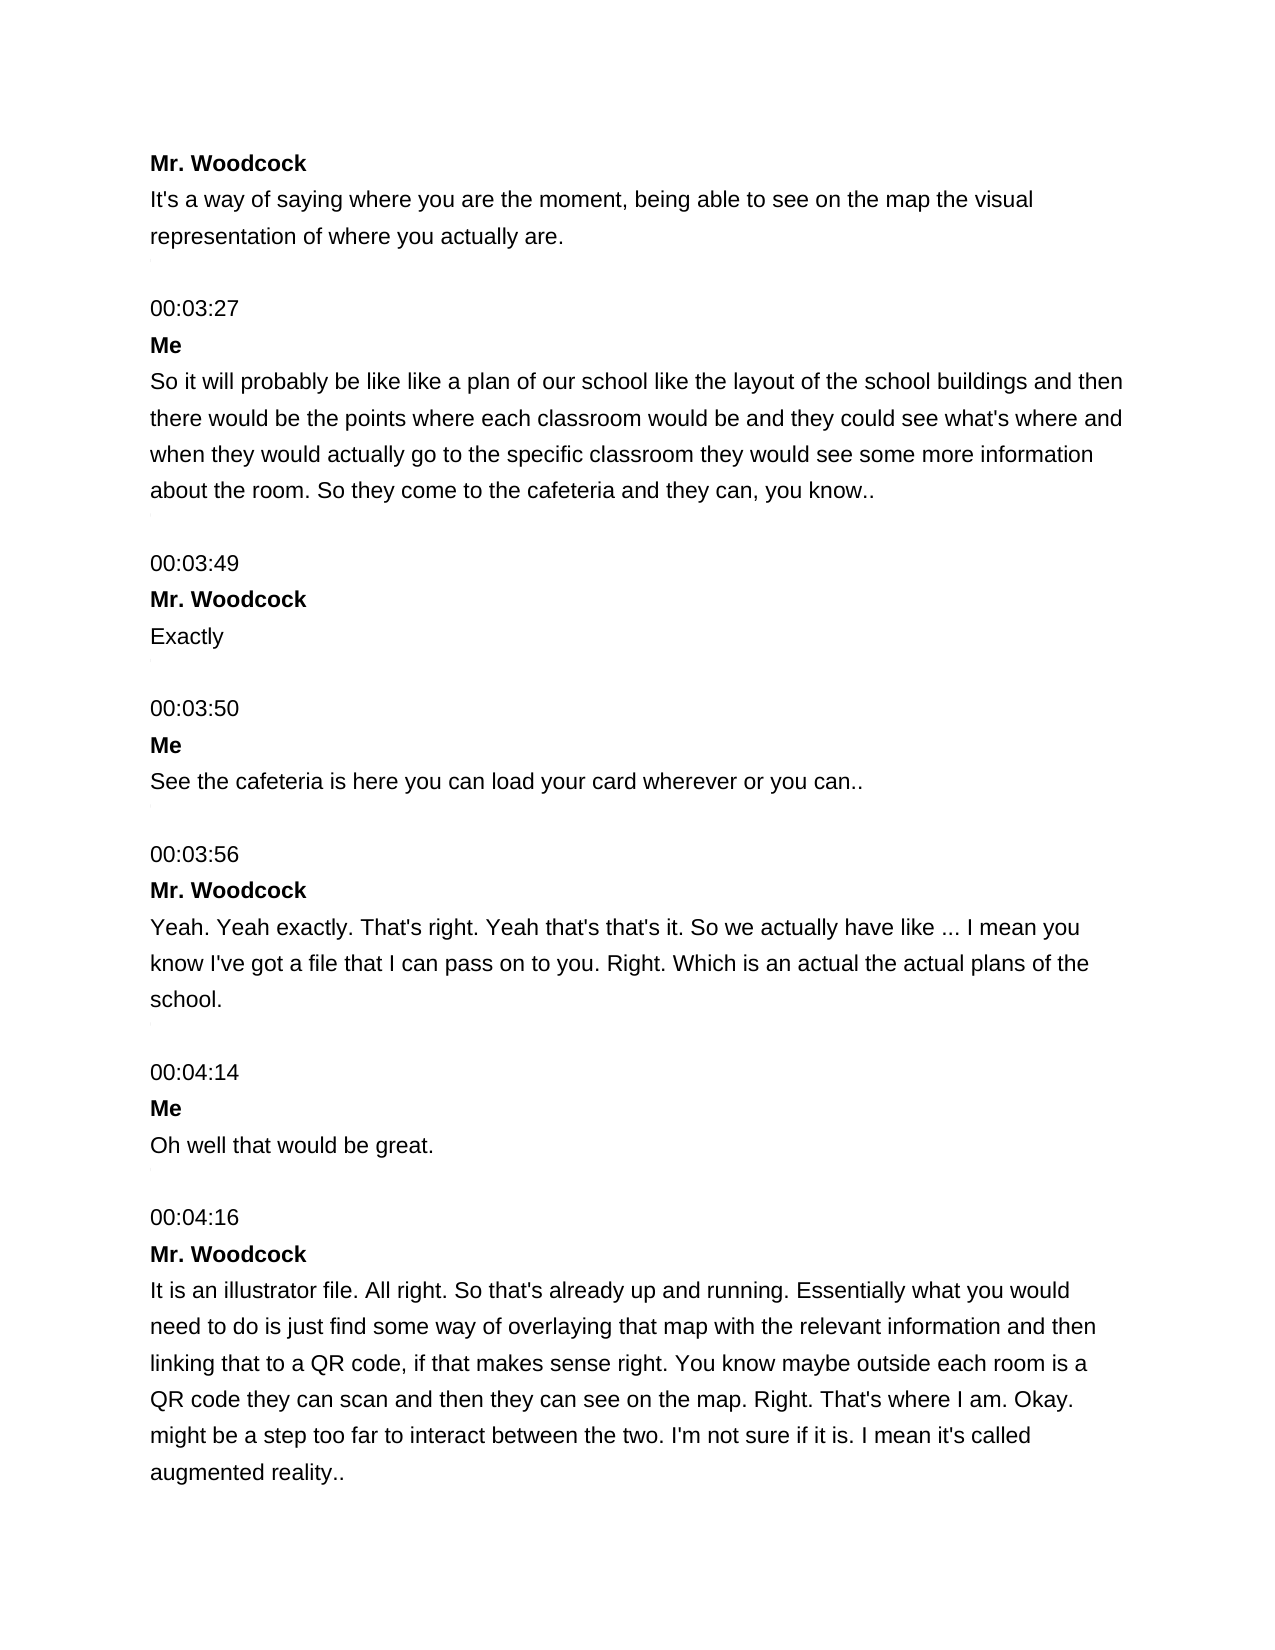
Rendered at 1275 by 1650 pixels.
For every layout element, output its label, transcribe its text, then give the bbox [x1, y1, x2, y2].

text Me [150, 1095, 1125, 1122]
text 00:03:49 [150, 550, 1125, 576]
text Oh well that would be great. [150, 1132, 1125, 1158]
text Mr. Woodcock [150, 150, 1125, 176]
text Me [150, 332, 1125, 358]
text Yeah. Yeah exactly. That's right. Yeah that's that's it. So we actually have like ... I mean you know I've got a file that I can pass on to you. Right. Which is an actual the actual plans of the school. [150, 913, 1125, 1012]
text Mr. Woodcock [150, 586, 1125, 613]
text See the cafeteria is here you can load your card wherever or you can.. [150, 768, 1125, 794]
text So it will probably be like like a plan of our school like the layout of the school buildings and then there would be the points where each classroom would be and they could see what's where and when they would actually go to the specific classroom they would see some more information about the room. So they come to the cafeteria and they can, you know.. [150, 368, 1125, 503]
text 00:04:14 [150, 1059, 1125, 1085]
text 00:03:50 [150, 695, 1125, 722]
text 00:04:16 [150, 1204, 1125, 1231]
text Mr. Woodcock [150, 877, 1125, 903]
text Exactly [150, 623, 1125, 649]
text It's a way of saying where you are the moment, being able to see on the map the visual representation of where you actually are. [150, 186, 1125, 249]
text 00:03:56 [150, 841, 1125, 867]
text It is an illustrator file. All right. So that's already up and running. Essentially what you would need to do is just find some way of overlaying that map with the relevant information and then linking that to a QR code, if that makes sense right. You know maybe outside each room is a QR code they can scan and then they can see on the map. Right. That's where I am. Okay. might be a step too far to interact between the two. I'm not sure if it is. I mean it's called augmented reality.. [150, 1277, 1125, 1485]
text Me [150, 732, 1125, 758]
text Mr. Woodcock [150, 1241, 1125, 1267]
text 00:03:27 [150, 295, 1125, 322]
